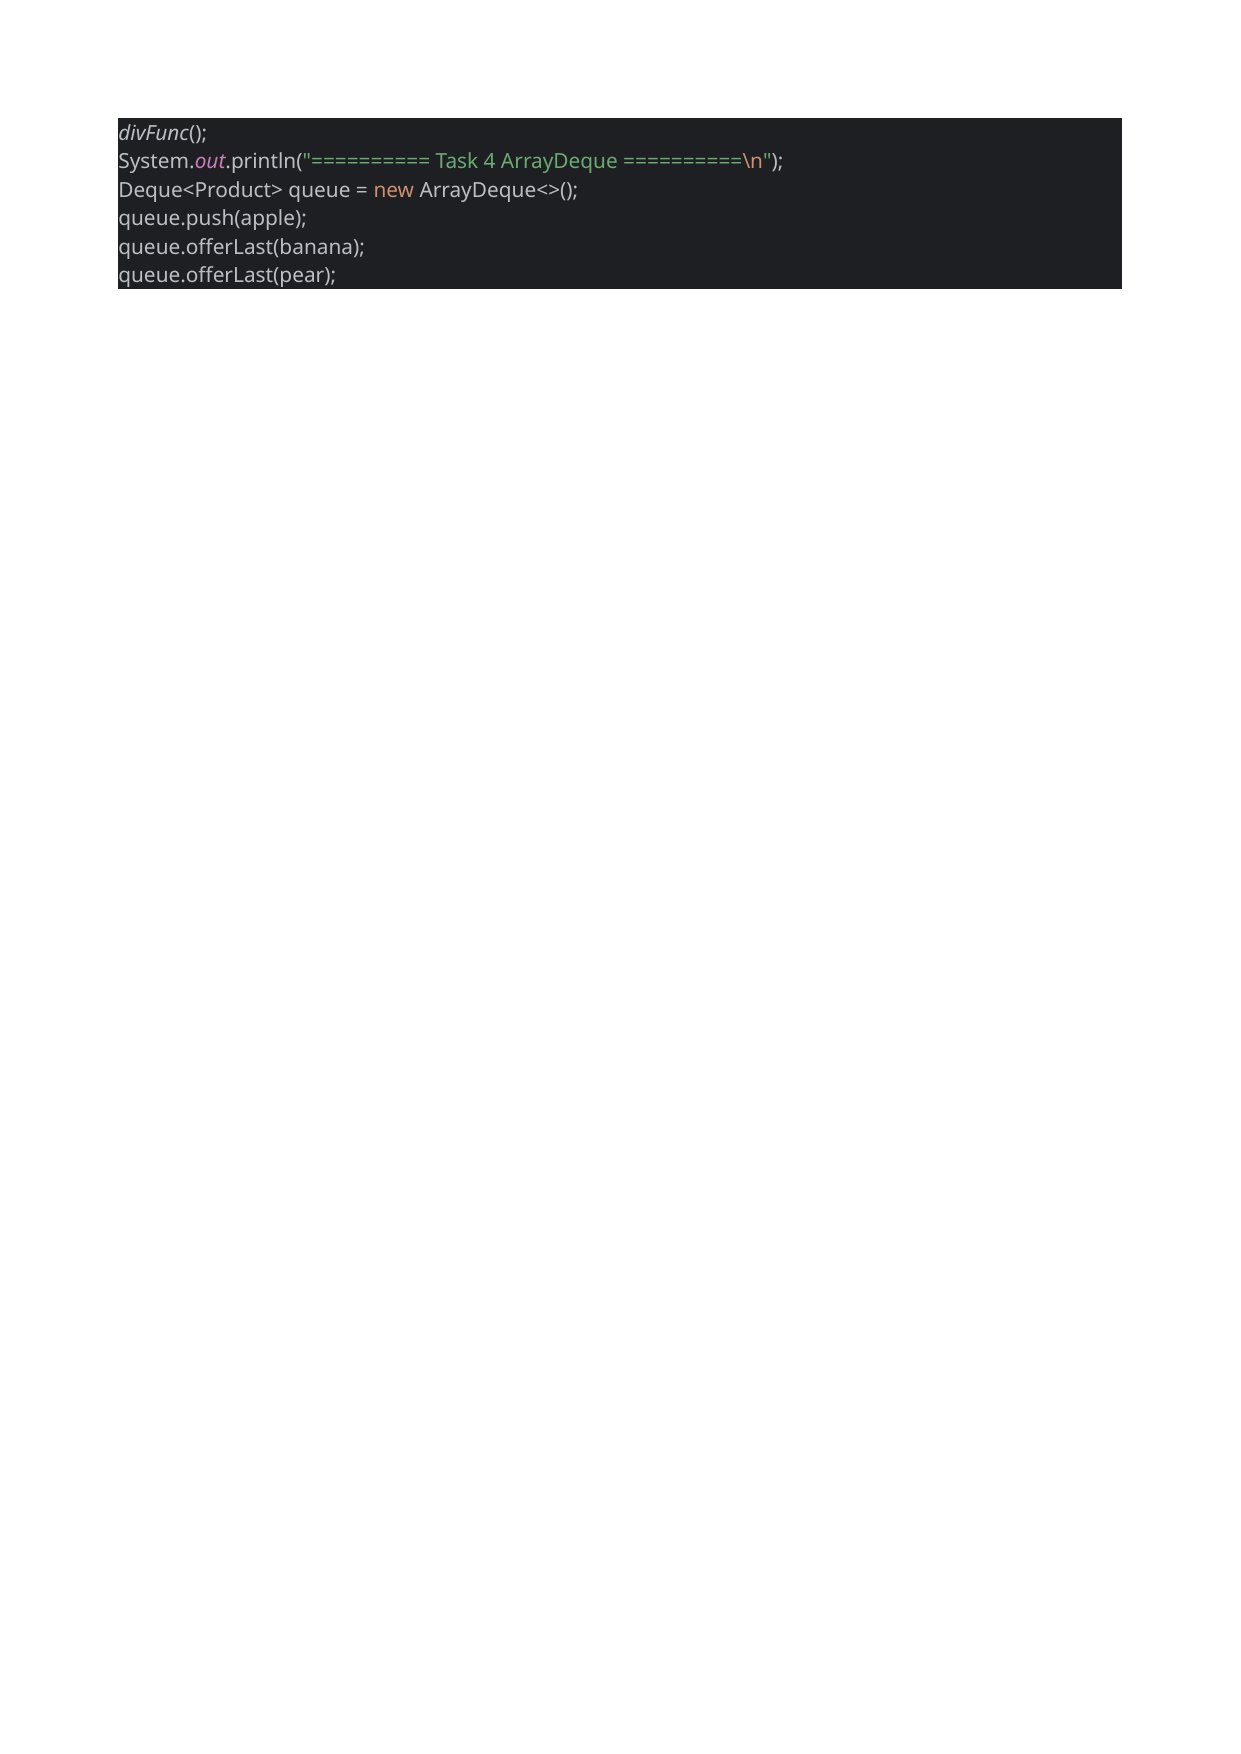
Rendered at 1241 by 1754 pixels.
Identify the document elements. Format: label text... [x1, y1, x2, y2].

text Deque<Product> queue = new ArrayDeque<>(); queue.push(apple); queue.offerLast(banana); queue.offerLast(pear); [118, 175, 1122, 289]
text list.clear(); System.out.println("isEmpty after clear: " + list.isEmpty() + "\n"); divFunc(); System.out.println("========== Task 4 ArrayDeque ==========\n"); [118, 118, 1122, 175]
